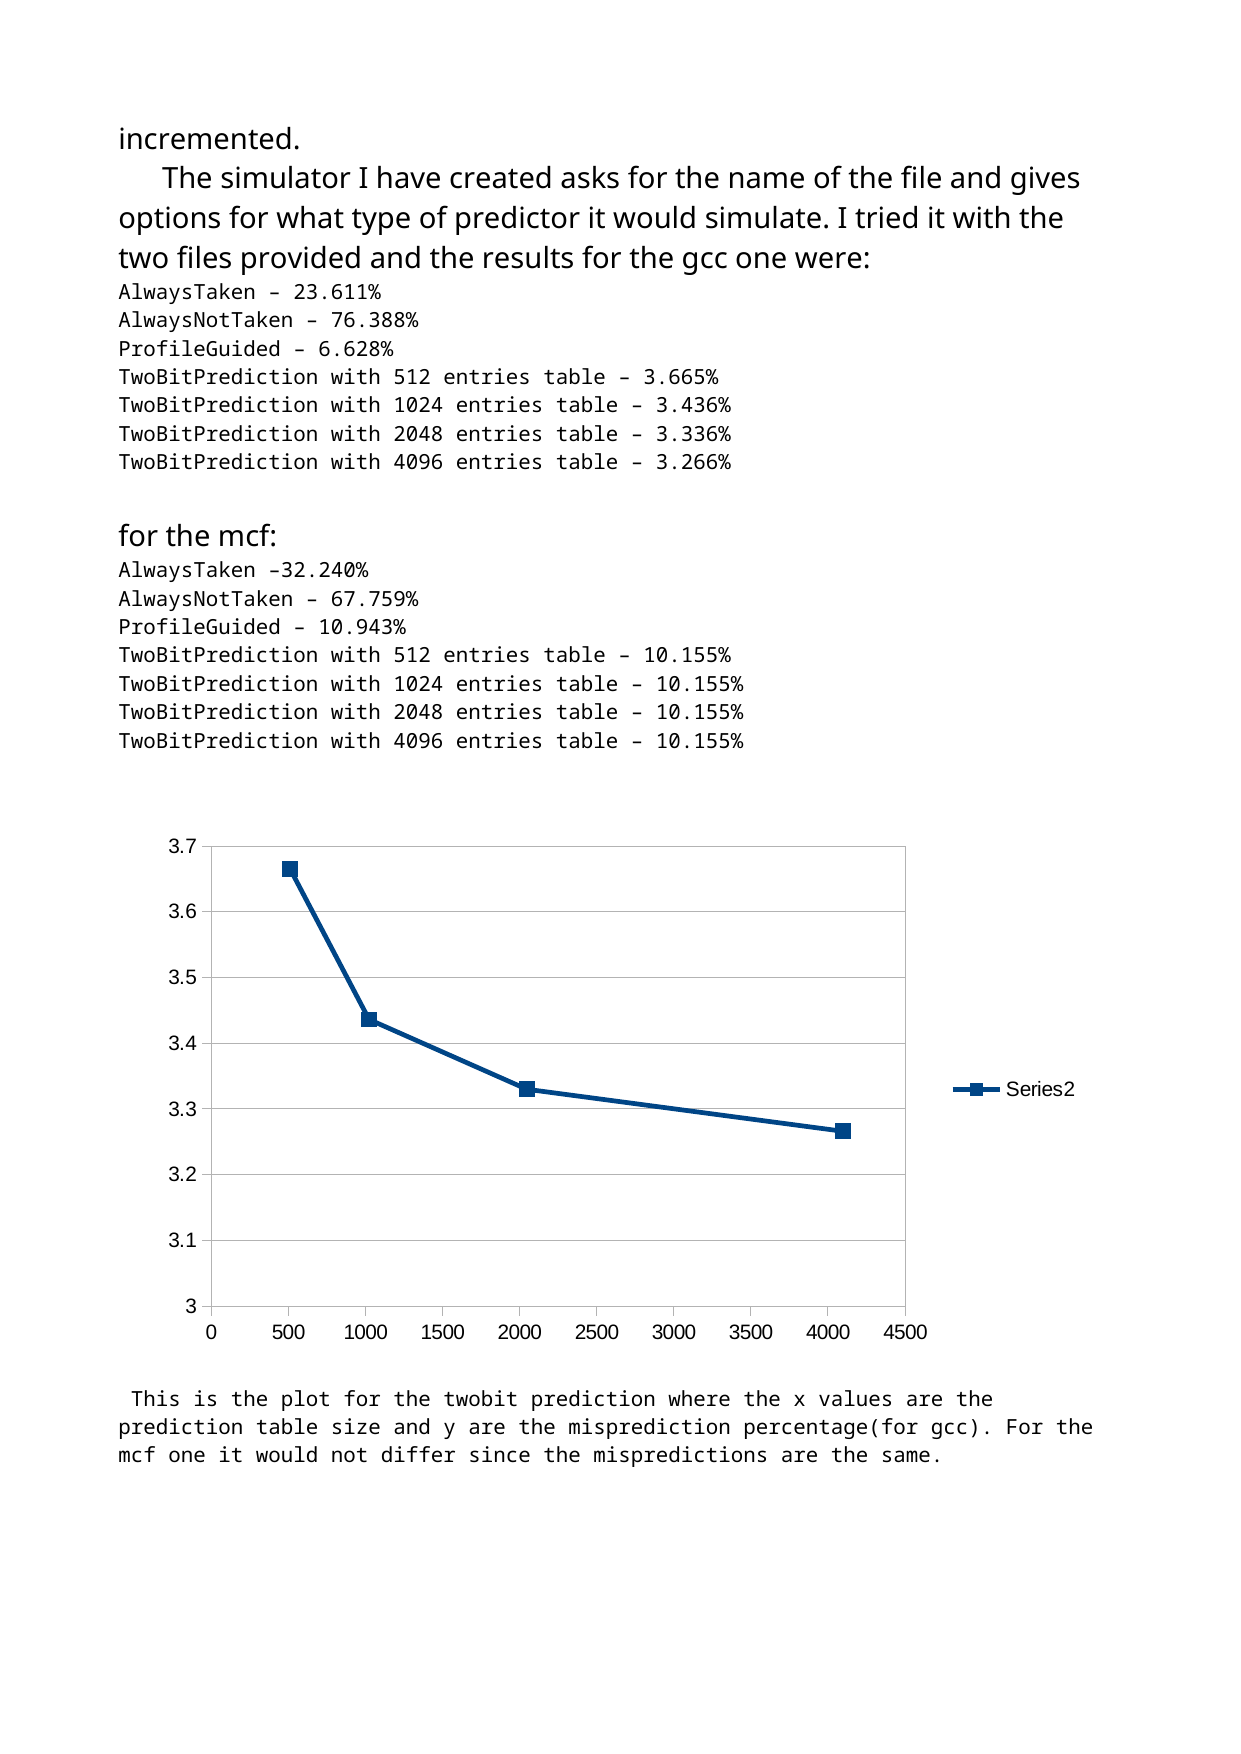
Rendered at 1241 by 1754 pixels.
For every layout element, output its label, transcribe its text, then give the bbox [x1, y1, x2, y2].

text TwoBitPrediction with 4096 entries table – 10.155% [118, 726, 1122, 754]
text TwoBitPrediction with 2048 entries table – 10.155% [118, 697, 1122, 726]
text TwoBitPrediction with 2048 entries table – 3.336% [118, 419, 1122, 447]
text TwoBitPrediction with 512 entries table – 3.665% [118, 362, 1122, 391]
text ProfileGuided – 10.943% [118, 612, 1122, 641]
text ProfileGuided – 6.628% [118, 334, 1122, 362]
text TwoBitPrediction with 512 entries table – 10.155% [118, 641, 1122, 669]
text AlwaysTaken – 23.611% [118, 277, 1122, 305]
text for the mcf: [118, 516, 1122, 555]
text AlwaysNotTaken – 76.388% [118, 305, 1122, 334]
text This is the plot for the twobit prediction where the x values are the prediction table size and y are the misprediction percentage(for gcc). For the mcf one it would not differ since the mispredictions are the same. [118, 1384, 1122, 1469]
text The simulator I have created asks for the name of the file and gives options for what type of predictor it would simulate. I tried it with the two files provided and the results for the gcc one were: [118, 158, 1122, 277]
text incremented. [118, 118, 1122, 158]
text AlwaysNotTaken – 67.759% [118, 584, 1122, 612]
text TwoBitPrediction with 1024 entries table – 3.436% [118, 391, 1122, 419]
text AlwaysTaken –32.240% [118, 555, 1122, 584]
text TwoBitPrediction with 4096 entries table – 3.266% [118, 447, 1122, 476]
text TwoBitPrediction with 1024 entries table – 10.155% [118, 669, 1122, 697]
